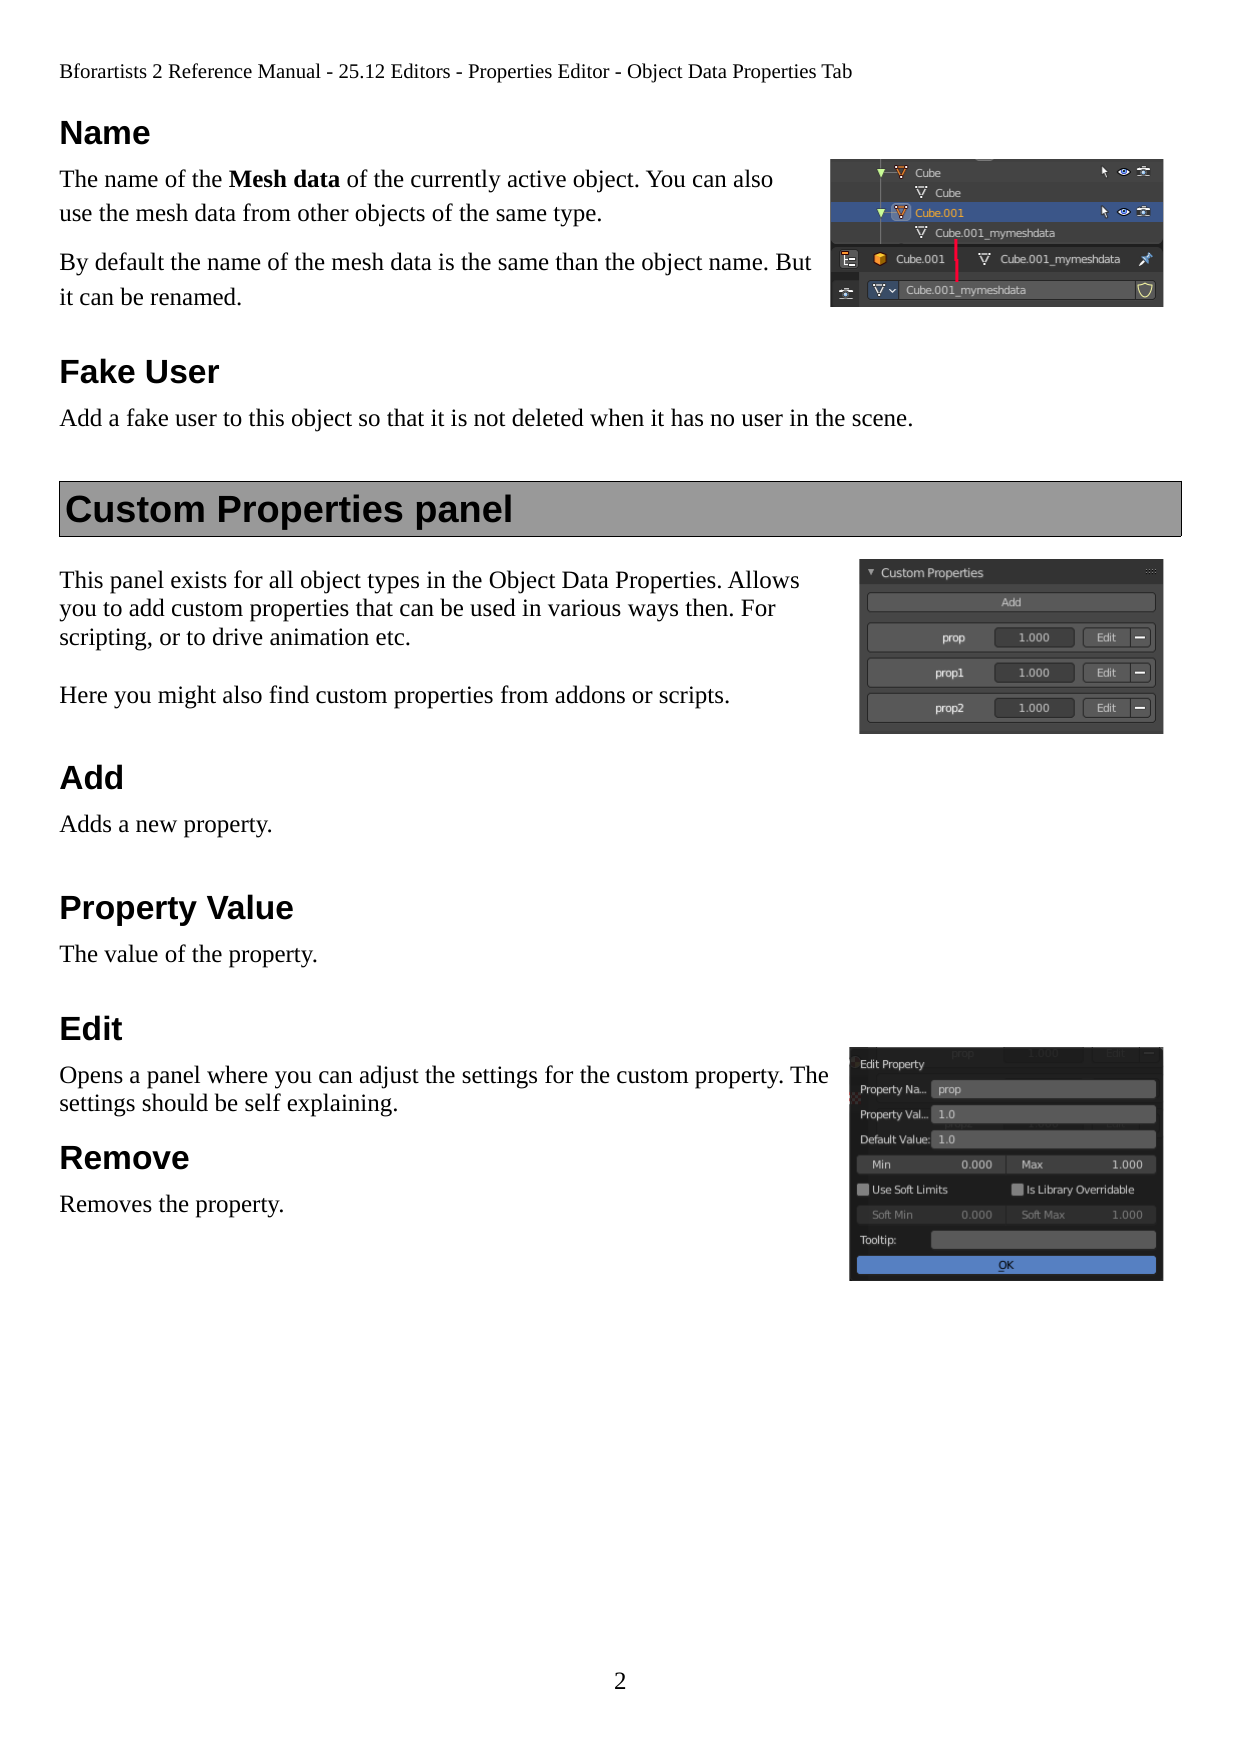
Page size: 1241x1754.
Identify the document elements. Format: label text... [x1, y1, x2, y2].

text The value of the property. [59, 939, 1181, 967]
subtitle Name [59, 113, 1181, 151]
text This panel exists for all object types in the Object Data Properties. Allows you to add custom properties that can be used in various ways then. For scripting, or to drive animation etc. [59, 565, 859, 651]
picture [849, 1047, 1164, 1281]
table_header Custom Properties panel [60, 482, 1181, 536]
picture [859, 559, 1164, 734]
text The name of the Mesh data of the currently active object. You can also use the mesh data from other objects of the same type. [59, 164, 830, 227]
subtitle Fake User [59, 352, 1181, 390]
subtitle Edit [59, 1008, 1181, 1047]
text Removes the property. [59, 1189, 849, 1218]
subtitle Property Value [59, 887, 1181, 926]
subtitle [1164, 1138, 1181, 1177]
subtitle Remove [59, 1138, 849, 1177]
text By default the name of the mesh data is the same than the object name. But it can be renamed. [59, 247, 1181, 311]
picture [830, 159, 1164, 307]
subtitle Add [59, 758, 1181, 797]
text Opens a panel where you can adjust the settings for the custom property. The settings should be self explaining. [59, 1060, 849, 1117]
text [1164, 1189, 1181, 1218]
text Adds a new property. [59, 809, 1181, 838]
text Here you might also find custom properties from addons or scripts. [59, 680, 859, 708]
text Add a fake user to this object so that it is not deleted when it has no user in the scene. [59, 403, 1181, 432]
